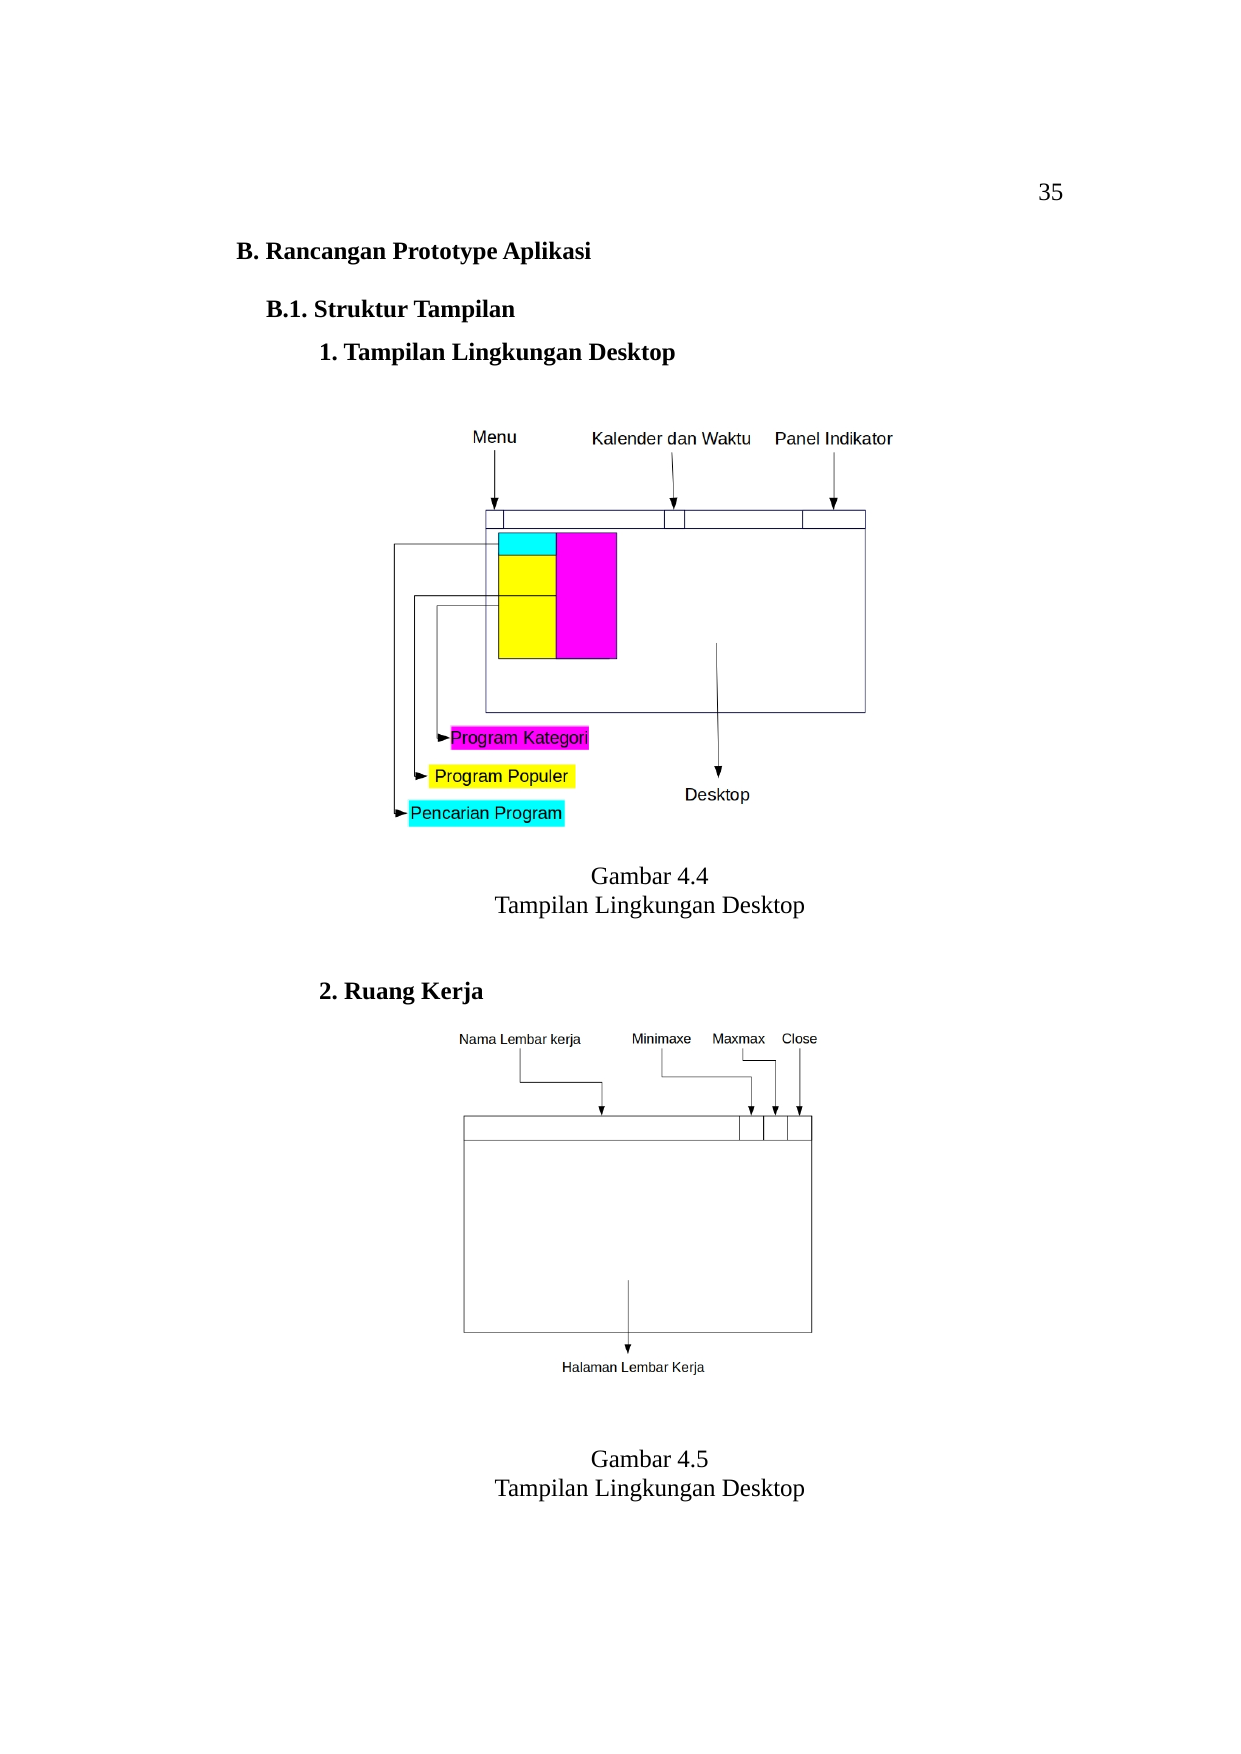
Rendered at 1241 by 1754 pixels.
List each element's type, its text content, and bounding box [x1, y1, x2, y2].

text Tampilan Lingkungan Desktop [236, 890, 1063, 919]
text Gambar 4.5 [236, 1444, 1063, 1473]
text 2. Ruang Kerja [319, 976, 1063, 1005]
text 1. Tampilan Lingkungan Desktop [319, 337, 1063, 366]
text B. Rancangan Prototype Aplikasi [236, 236, 1063, 265]
picture [353, 423, 943, 833]
picture [416, 1025, 854, 1387]
text Gambar 4.4 [236, 861, 1063, 890]
text Tampilan Lingkungan Desktop [236, 1473, 1063, 1501]
text B.1. Struktur Tampilan [266, 294, 1063, 322]
